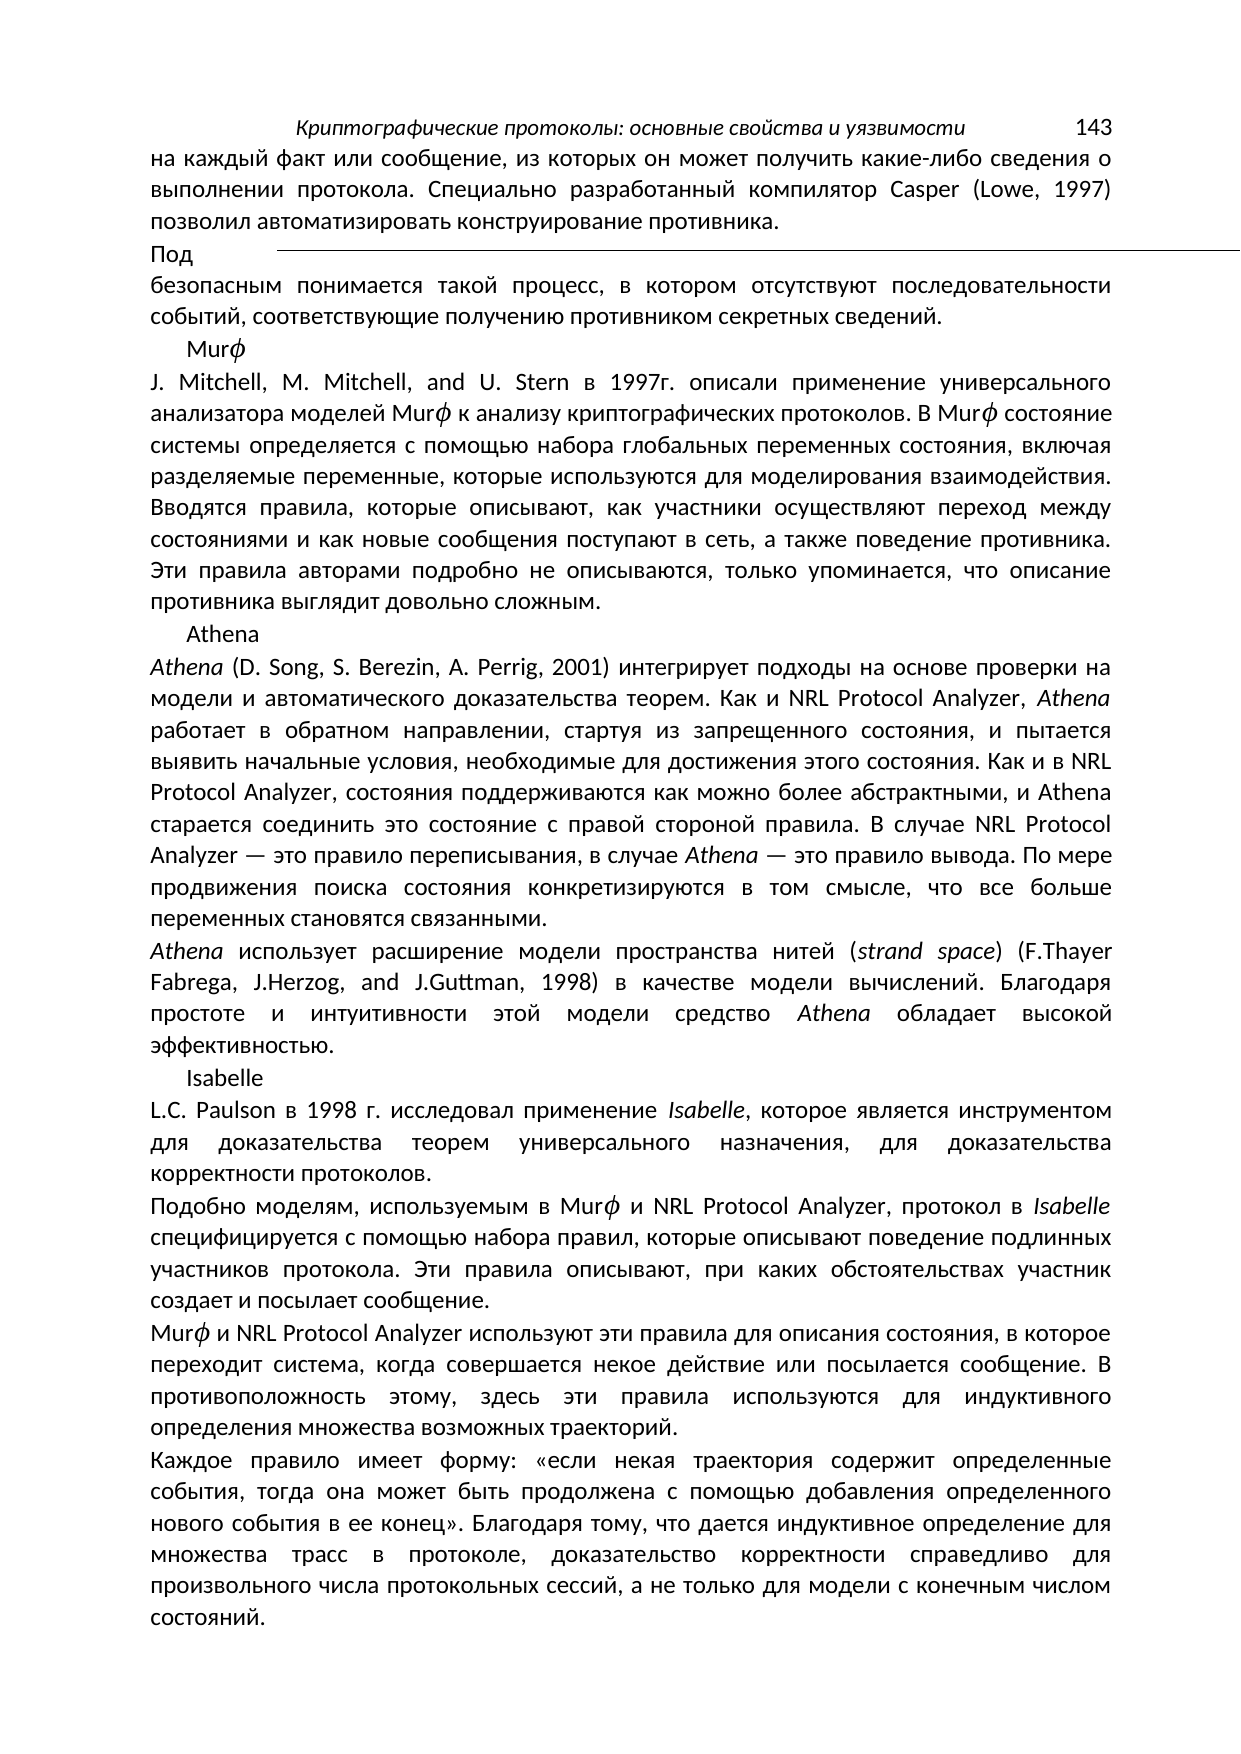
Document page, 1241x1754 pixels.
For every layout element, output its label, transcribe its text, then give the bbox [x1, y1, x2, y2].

text Подобно моделям, используемым в Murϕ и NRL Protocol Analyzer, протокол в Isabelle специфицируется с помощью набора правил, которые описывают поведение подлинных участников протокола. Эти правила описывают, при каких обстоятельствах участник создает и посылает сообщение. [150, 1190, 1113, 1315]
text Athena использует расширение модели пространства нитей (strand space) (F.Thayer Fabrega, J.Herzog, and J.Guttman, 1998) в качестве модели вычислений. Благодаря простоте и интуитивности этой модели средство Athena обладает высокой эффективностью. [150, 935, 1113, 1059]
text Athena (D. Song, S. Berezin, A. Perrig, 2001) интегрирует подходы на основе проверки на модели и автоматического доказательства теорем. Как и NRL Protocol Analyzer, Athena работает в обратном направлении, стартуя из запрещенного состояния, и пытается выявить начальные условия, необходимые для достижения этого состояния. Как и в NRL Protocol Analyzer, состояния поддерживаются как можно более абстрактными, и Athena старается соединить это состояние с правой стороной правила. В случае NRL Protocol Analyzer — это правило переписывания, в случае Athena — это правило вывода. По мере продвижения поиска состояния конкретизируются в том смысле, что все больше переменных становятся связанными. [150, 651, 1113, 932]
text Murϕ и NRL Protocol Analyzer используют эти правила для описания состояния, в которое переходит система, когда совершается некое действие или посылается сообщение. В противоположность этому, здесь эти правила используются для индуктивного определения множества возможных траекторий. [150, 1317, 1113, 1442]
text Isabelle [186, 1062, 956, 1092]
text Под безопасным понимается такой процесс, в котором отсутствуют последовательности событий, соответствующие получению противником секретных сведений. [150, 238, 1113, 331]
text Murϕ [186, 333, 956, 364]
text Athena [186, 618, 956, 649]
text J. Mitchell, M. Mitchell, and U. Stern в 1997г. описали применение универсального анализатора моделей Murϕ к анализу криптографических протоколов. В Murϕ состояние системы определяется с помощью набора глобальных переменных состояния, включая разделяемые переменные, которые используются для моделирования взаимодействия. Вводятся правила, которые описывают, как участники осуществляют переход между состояниями и как новые сообщения поступают в сеть, а также поведение противника. Эти правила авторами подробно не описываются, только упоминается, что описание противника выглядит довольно сложным. [150, 366, 1113, 616]
text L.C. Paulson в 1998 г. исследовал применение Isabelle, которое является инструментом для доказательства теорем универсального назначения, для доказательства корректности протоколов. [150, 1094, 1113, 1188]
text на каждый факт или сообщение, из которых он может получить какие-либо сведения о выполнении протокола. Специально разработанный компилятор Casper (Lowe, 1997) позволил автоматизировать конструирование противника. [150, 142, 1113, 235]
text Каждое правило имеет форму: «если некая траектория содержит определенные события, тогда она может быть продолжена с помощью добавления определенного нового события в ее конец». Благодаря тому, что дается индуктивное определение для множества трасс в протоколе, доказательство корректности справедливо для произвольного числа протокольных сессий, а не только для модели с конечным числом состояний. [150, 1444, 1113, 1631]
